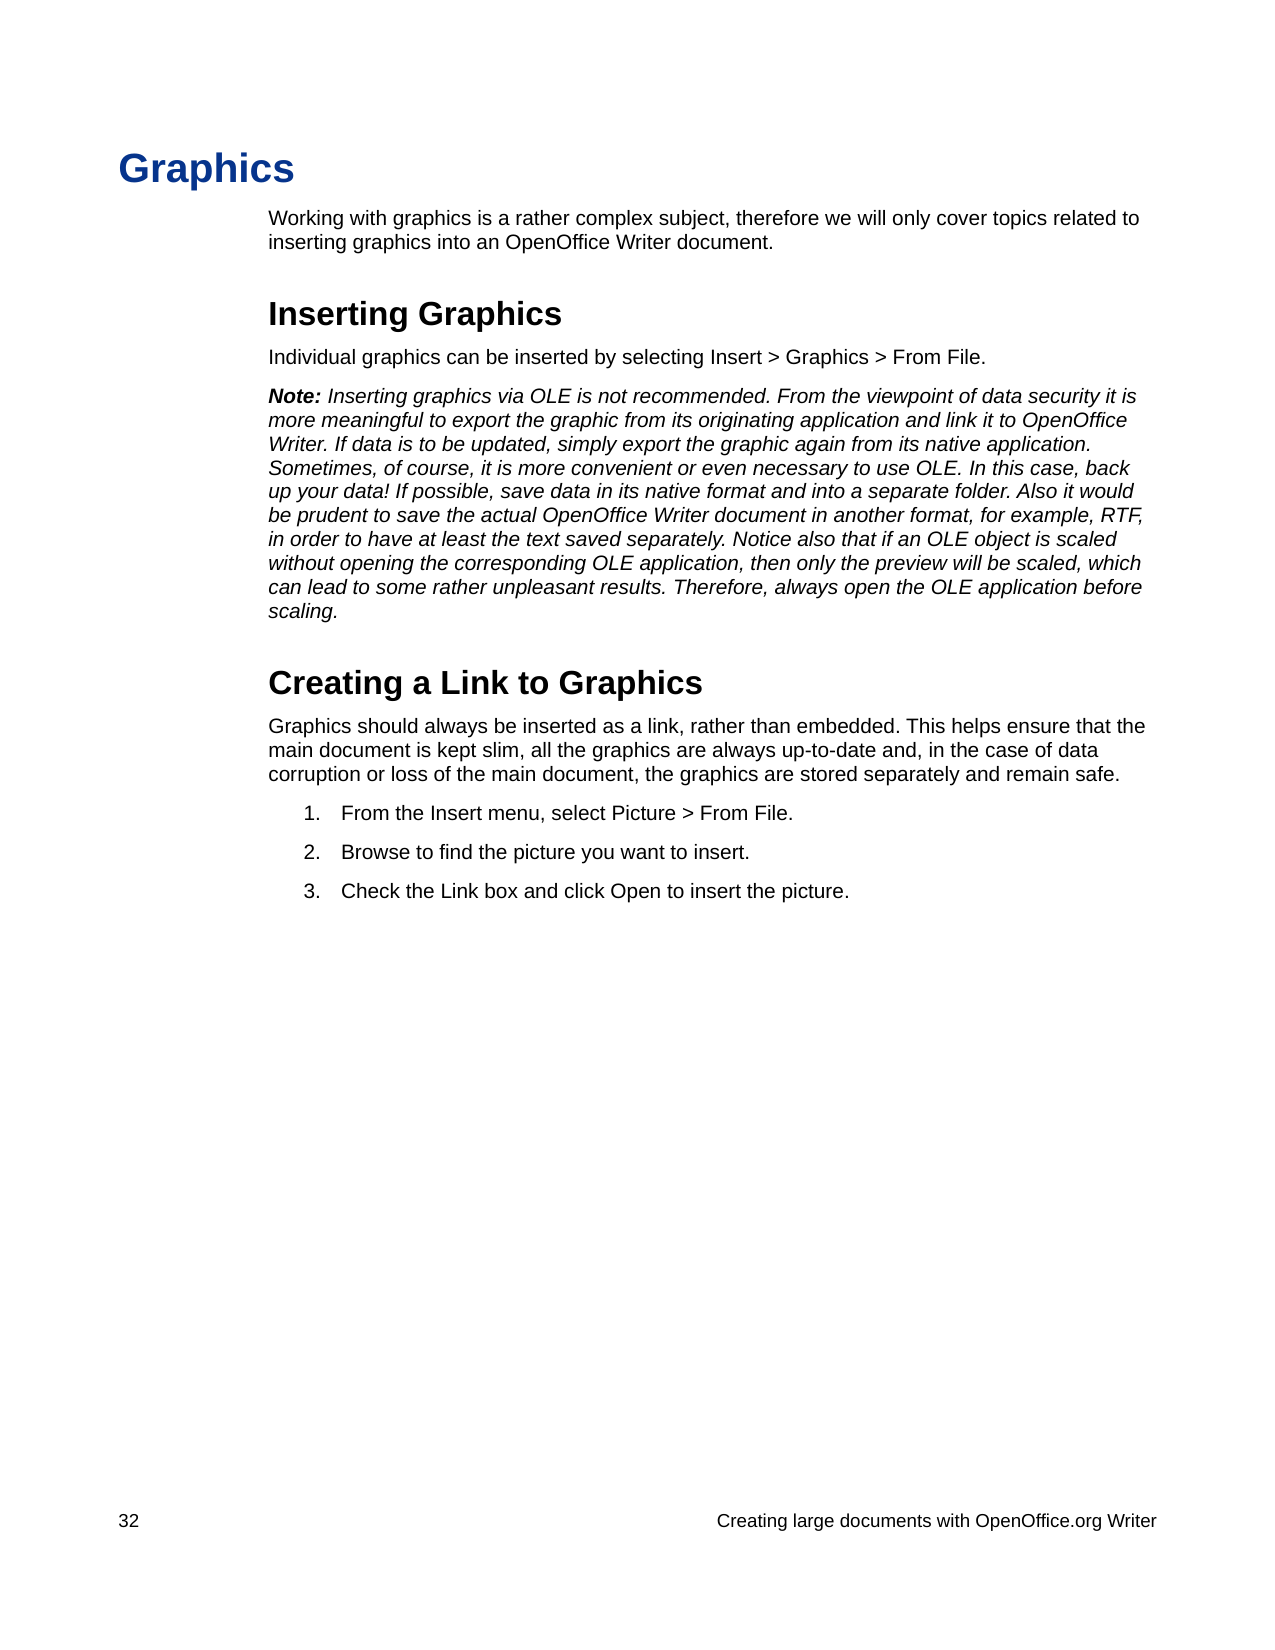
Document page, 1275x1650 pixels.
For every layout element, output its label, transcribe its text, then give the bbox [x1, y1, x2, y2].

subtitle Graphics [118, 144, 1157, 191]
text Working with graphics is a rather complex subject, therefore we will only cover topics related to inserting graphics into an OpenOffice Writer document. [268, 206, 1157, 253]
text Note: Inserting graphics via OLE is not recommended. From the viewpoint of data security it is more meaningful to export the graphic from its originating application and link it to OpenOffice Writer. If data is to be updated, simply export the graphic again from its native application. Sometimes, of course, it is more convenient or even necessary to use OLE. In this case, back up your data! If possible, save data in its native format and into a separate folder. Also it would be prudent to save the actual OpenOffice Writer document in another format, for example, RTF, in order to have at least the text saved separately. Notice also that if an OLE object is scaled without opening the corresponding OLE application, then only the preview will be scaled, which can lead to some rather unpleasant results. Therefore, always open the OLE application before scaling. [268, 383, 1157, 623]
subtitle Creating a Link to Graphics [268, 663, 1157, 701]
subtitle Inserting Graphics [268, 293, 1157, 332]
list From the Insert menu, select Picture > From File. [303, 801, 1157, 825]
list Check the Link box and click Open to insert the picture. [303, 879, 1157, 903]
list Browse to find the picture you want to insert. [303, 840, 1157, 864]
text Graphics should always be inserted as a link, rather than embedded. This helps ensure that the main document is kept slim, all the graphics are always up-to-date and, in the case of data corruption or loss of the main document, the graphics are stored separately and remain safe. [268, 714, 1157, 786]
text Individual graphics can be inserted by selecting Insert > Graphics > From File. [268, 344, 1157, 368]
